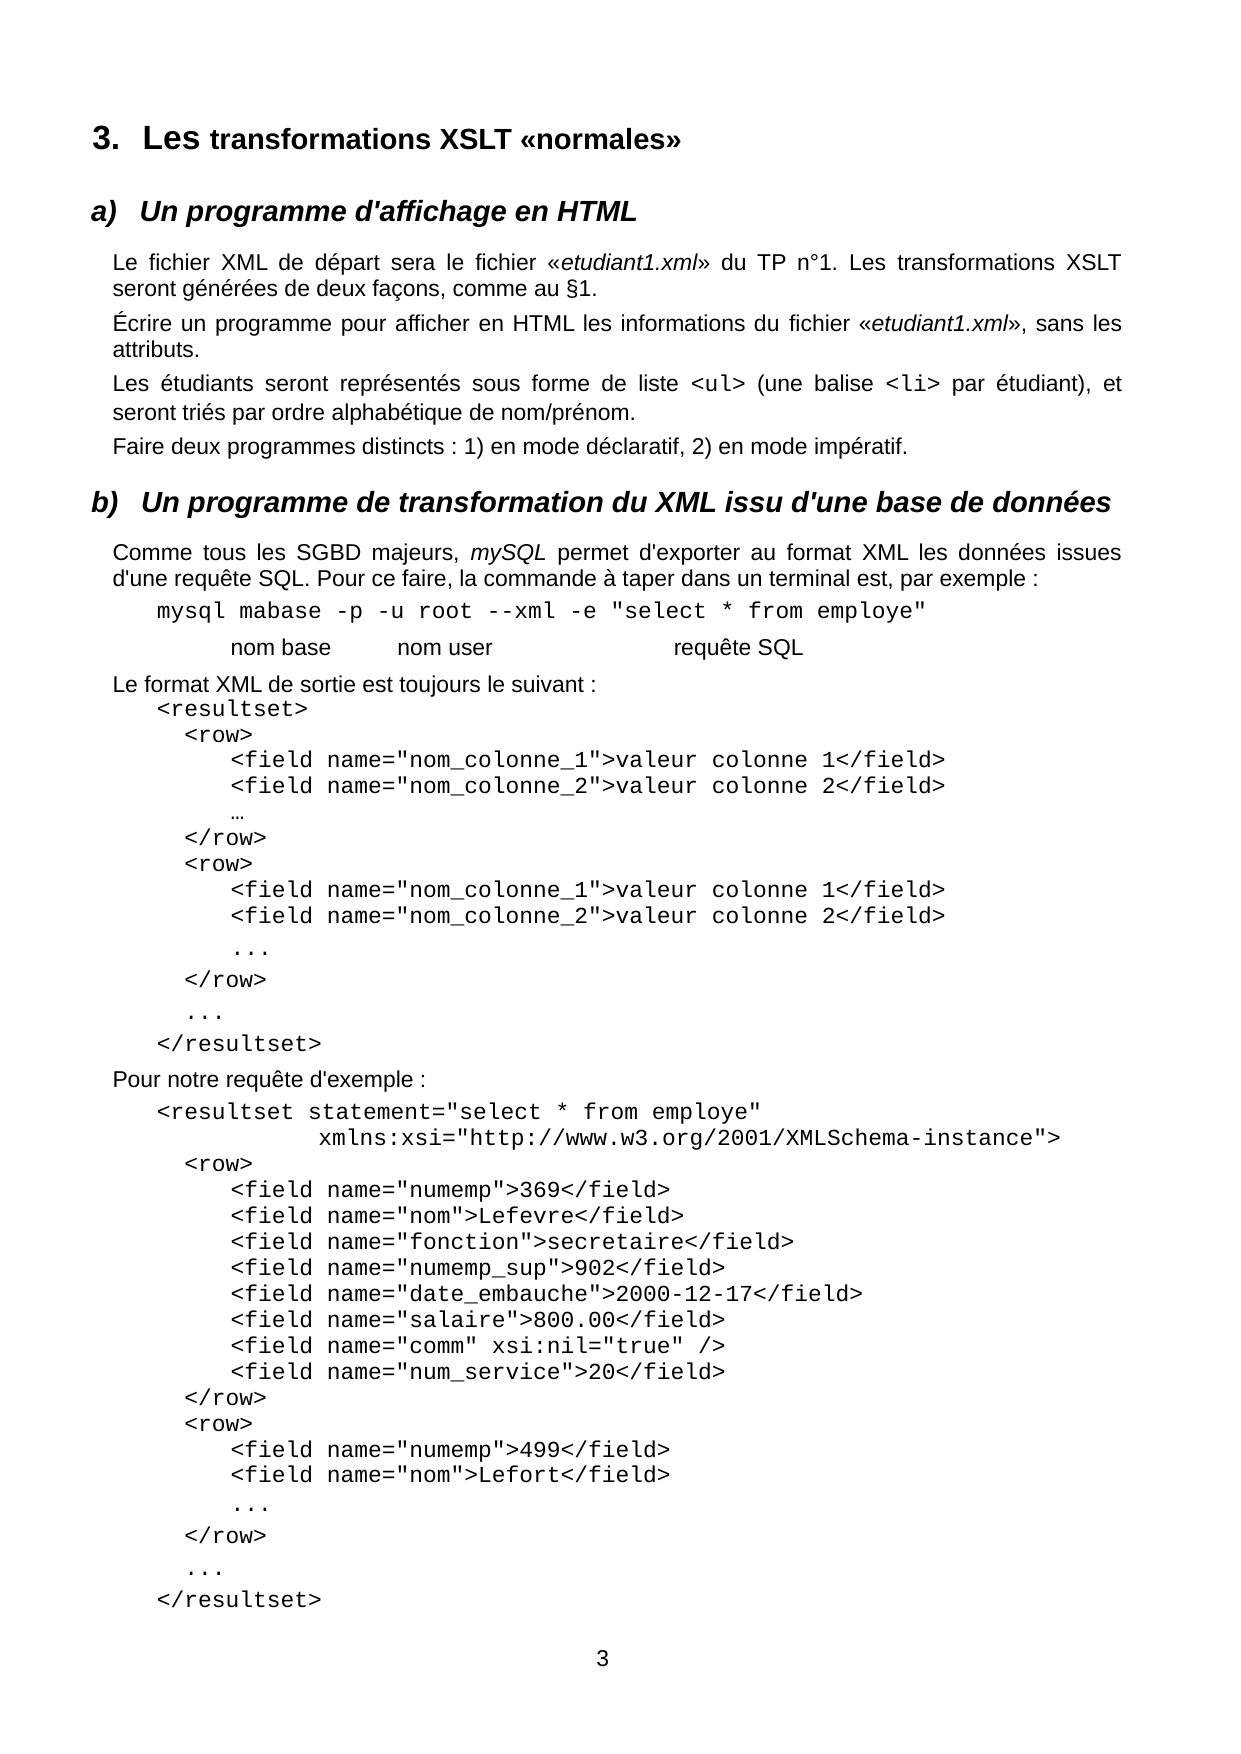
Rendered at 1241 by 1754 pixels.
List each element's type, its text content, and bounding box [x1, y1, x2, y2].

text Pour notre requête d'exemple : [112, 1066, 1122, 1092]
text Les étudiants seront représentés sous forme de liste <ul> (une balise <li> par étudiant), et seront triés par ordre alphabétique de nom/prénom. [112, 370, 1122, 425]
text <field name="nom_colonne_2">valeur colonne 2</field> [157, 904, 1122, 930]
text Le fichier XML de départ sera le fichier «etudiant1.xml» du TP n°1. Les transformations XSLT seront générées de deux façons, comme au §1. [112, 248, 1122, 301]
text <row> [157, 723, 1122, 749]
text <resultset statement="select * from employe" [157, 1101, 1122, 1127]
subtitle Un programme de transformation du XML issu d'une base de données [83, 485, 1122, 518]
text <field name="date_embauche">2000-12-17</field> [157, 1282, 1122, 1308]
subtitle Les transformations XSLT «normales» [83, 118, 1122, 157]
text nom base nom user requête SQL [157, 634, 1122, 662]
text </row> [157, 1386, 1122, 1412]
text <field name="numemp_sup">902</field> [157, 1256, 1122, 1282]
subtitle Un programme d'affichage en HTML [83, 194, 1122, 228]
text <resultset> [157, 697, 1122, 723]
text <row> [157, 1153, 1122, 1178]
text <field name="fonction">secretaire</field> [157, 1230, 1122, 1256]
text mysql mabase -p -u root --xml -e "select * from employe" [157, 600, 1122, 626]
text <field name="numemp">369</field> [157, 1178, 1122, 1204]
text <row> [157, 853, 1122, 878]
text <field name="nom_colonne_1">valeur colonne 1</field> [157, 878, 1122, 904]
text ... [157, 936, 1122, 962]
text </resultset> [157, 1588, 1122, 1614]
text ... [157, 1000, 1122, 1026]
text </row> [157, 827, 1122, 853]
text <field name="nom">Lefort</field> [157, 1464, 1122, 1490]
text <field name="salaire">800.00</field> [157, 1308, 1122, 1334]
text </resultset> [157, 1032, 1122, 1058]
text Faire deux programmes distincts : 1) en mode déclaratif, 2) en mode impératif. [112, 433, 1122, 460]
text </row> [157, 1524, 1122, 1551]
text ... [157, 1493, 1122, 1519]
text <field name="numemp">499</field> [157, 1438, 1122, 1464]
text <field name="num_service">20</field> [157, 1360, 1122, 1386]
text … [157, 801, 1122, 827]
text <row> [157, 1412, 1122, 1438]
text Écrire un programme pour afficher en HTML les informations du fichier «etudiant1.xml», sans les attributs. [112, 309, 1122, 362]
text <field name="nom_colonne_2">valeur colonne 2</field> [157, 775, 1122, 801]
text </row> [157, 968, 1122, 994]
text <field name="nom">Lefevre</field> [157, 1204, 1122, 1230]
text Le format XML de sortie est toujours le suivant : [112, 671, 1122, 697]
text <field name="comm" xsi:nil="true" /> [157, 1334, 1122, 1360]
text xmlns:xsi="http://www.w3.org/2001/XMLSchema-instance"> [157, 1127, 1122, 1153]
text <field name="nom_colonne_1">valeur colonne 1</field> [157, 749, 1122, 775]
text ... [157, 1556, 1122, 1582]
text Comme tous les SGBD majeurs, mySQL permet d'exporter au format XML les données issues d'une requête SQL. Pour ce faire, la commande à taper dans un terminal est, par exemple : [112, 539, 1122, 592]
